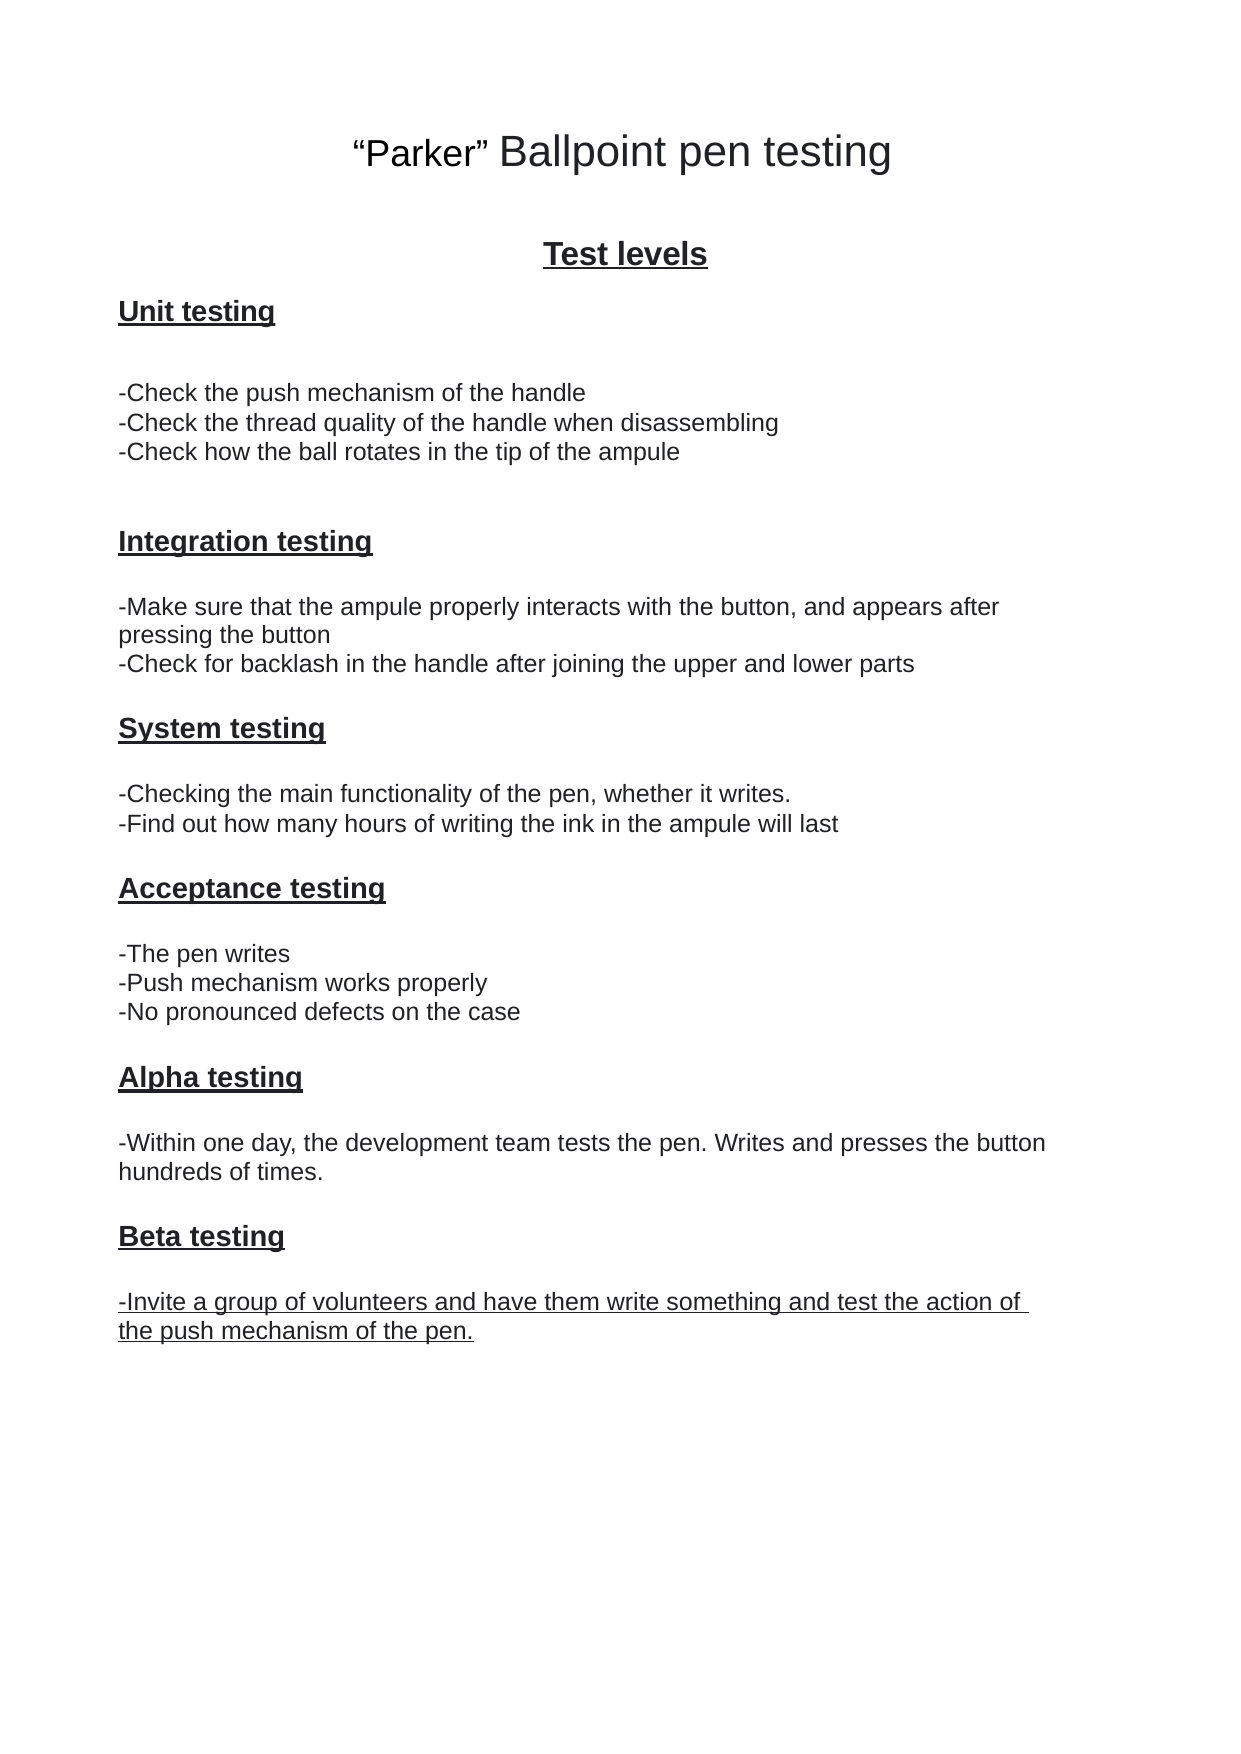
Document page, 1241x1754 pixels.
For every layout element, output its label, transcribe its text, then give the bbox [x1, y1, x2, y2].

subtitle Acceptance testing [118, 871, 1048, 905]
subtitle System testing [118, 712, 1048, 745]
subtitle Integration testing [118, 524, 1122, 557]
text -Find out how many hours of writing the ink in the ampule will last [118, 809, 1048, 837]
list -Check the thread quality of the handle when disassembling [118, 408, 1122, 436]
text -No pronounced defects on the case [118, 997, 1048, 1026]
text -Checking the main functionality of the pen, whether it writes. [118, 779, 1122, 808]
text -The pen writes [118, 939, 1122, 968]
text Test levels [129, 234, 1122, 272]
text -Make sure that the ampule properly interacts with the button, and appears after pressing the button [118, 592, 1053, 649]
text -Within one day, the development team tests the pen. Writes and presses the button hundreds of times. [118, 1128, 1048, 1185]
title “Parker” Ballpoint pen testing [233, 126, 1013, 176]
subtitle Beta testing [118, 1219, 1048, 1253]
text -Check the push mechanism of the handle [118, 378, 1122, 407]
list -Check how the ball rotates in the tip of the ampule [118, 437, 1122, 466]
text -Invite a group of volunteers and have them write something and test the action of the push mechanism of the pen. [118, 1287, 1048, 1344]
text -Push mechanism works properly [118, 968, 1122, 997]
list Unit testing [118, 294, 1122, 328]
text -Check for backlash in the handle after joining the upper and lower parts [118, 649, 1048, 678]
subtitle Alpha testing [118, 1060, 1048, 1094]
